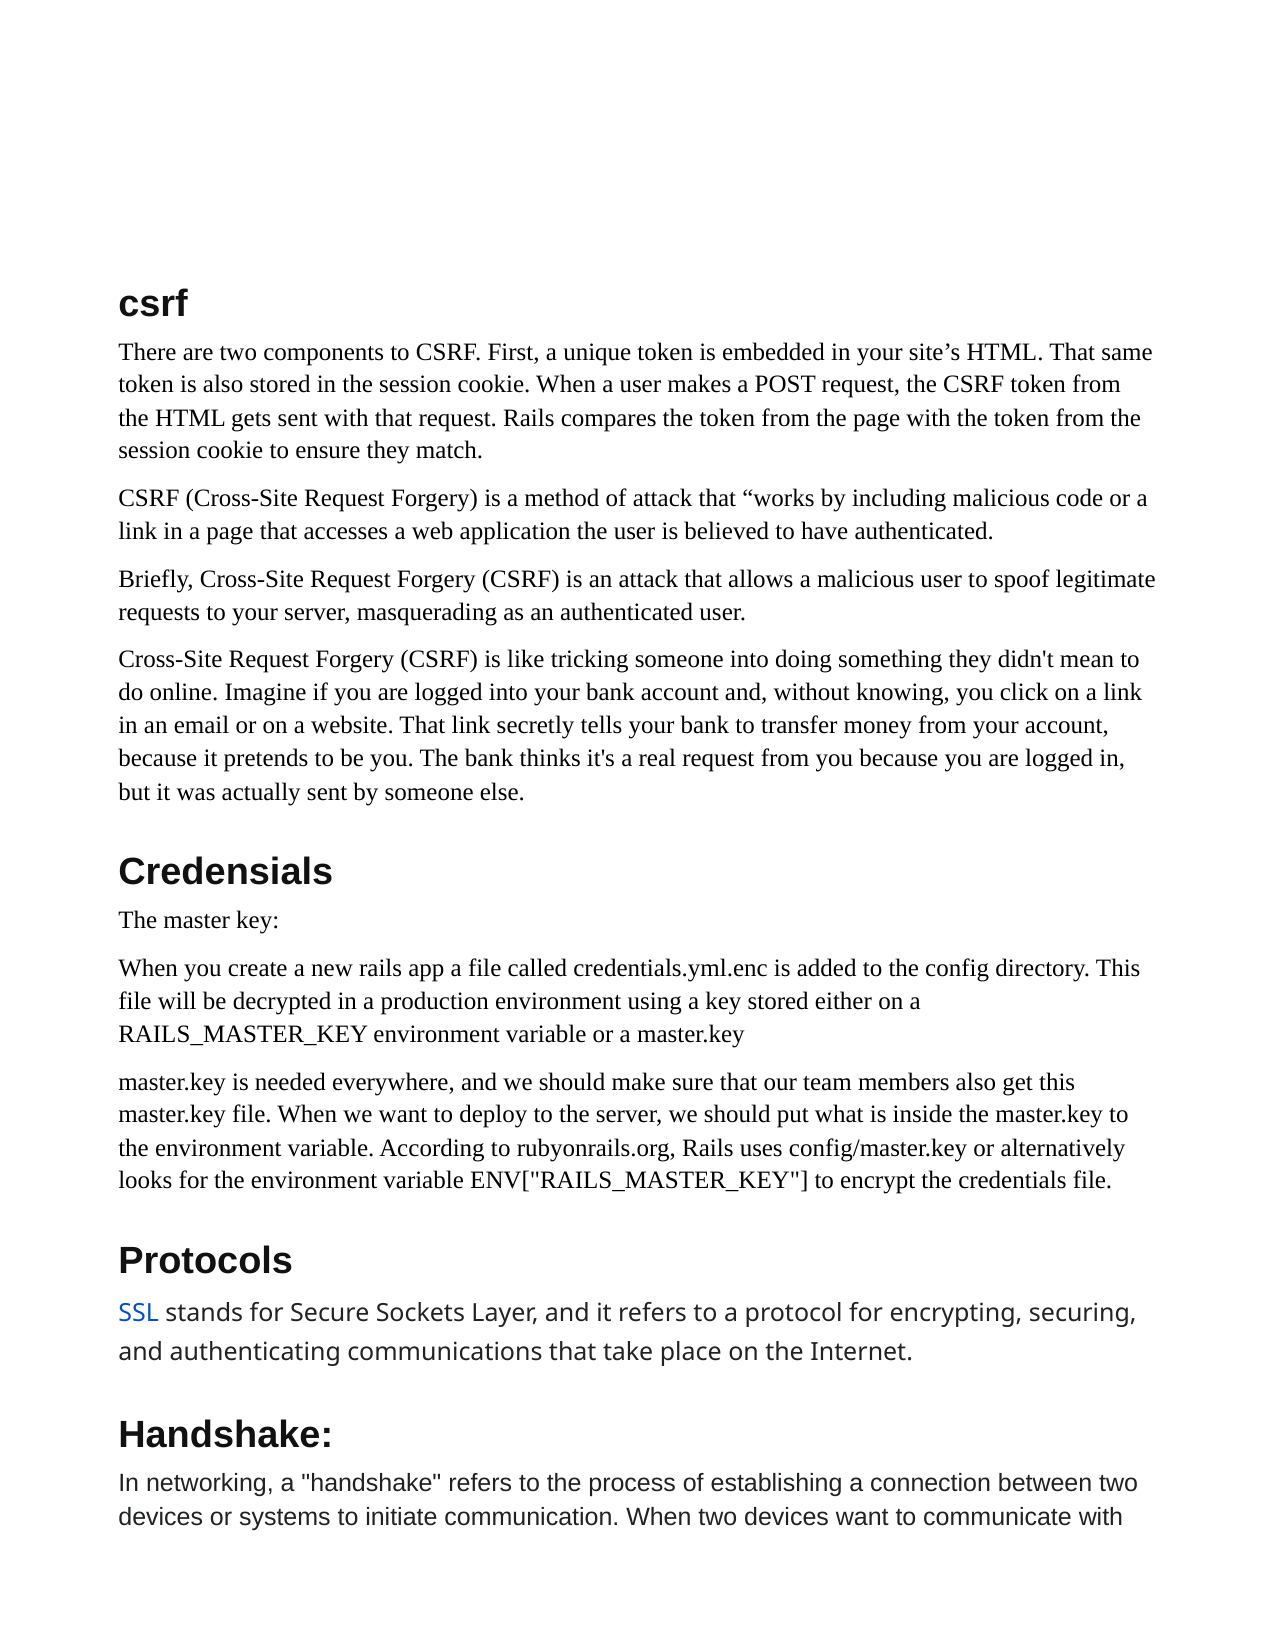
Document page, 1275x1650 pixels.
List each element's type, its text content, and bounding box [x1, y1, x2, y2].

text When you create a new rails app a file called credentials.yml.enc is added to the config directory. This file will be decrypted in a production environment using a key stored either on a RAILS_MASTER_KEY environment variable or a master.key [118, 953, 1157, 1048]
subtitle csrf [118, 280, 1157, 324]
subtitle Protocols [118, 1238, 1157, 1282]
text In networking, a "handshake" refers to the process of establishing a connection between two devices or systems to initiate communication. When two devices want to communicate with [118, 1468, 1157, 1530]
subtitle Handshake: [118, 1412, 1157, 1456]
text SSL stands for Secure Sockets Layer, and it refers to a protocol for encrypting, securing, and authenticating communications that take place on the Internet. [118, 1294, 1157, 1368]
text The master key: [118, 905, 1157, 934]
text There are two components to CSRF. First, a unique token is embedded in your site’s HTML. That same token is also stored in the session cookie. When a user makes a POST request, the CSRF token from the HTML gets sent with that request. Rails compares the token from the page with the token from the session cookie to ensure they match. [118, 337, 1157, 464]
subtitle Credensials [118, 849, 1157, 893]
text Cross-Site Request Forgery (CSRF) is like tricking someone into doing something they didn't mean to do online. Imagine if you are logged into your bank account and, without knowing, you click on a link in an email or on a website. That link secretly tells your bank to transfer money from your account, because it pretends to be you. The bank thinks it's a real request from you because you are logged in, but it was actually sent by someone else. [118, 644, 1157, 805]
text Briefly, Cross-Site Request Forgery (CSRF) is an attack that allows a malicious user to spoof legitimate requests to your server, masquerading as an authenticated user. [118, 564, 1157, 626]
text master.key is needed everywhere, and we should make sure that our team members also get this master.key file. When we want to deploy to the server, we should put what is inside the master.key to the environment variable. According to rubyonrails.org, Rails uses config/master.key or alternatively looks for the environment variable ENV["RAILS_MASTER_KEY"] to encrypt the credentials file. [118, 1067, 1157, 1194]
text CSRF (Cross-Site Request Forgery) is a method of attack that “works by including malicious code or a link in a page that accesses a web application the user is believed to have authenticated. [118, 483, 1157, 545]
